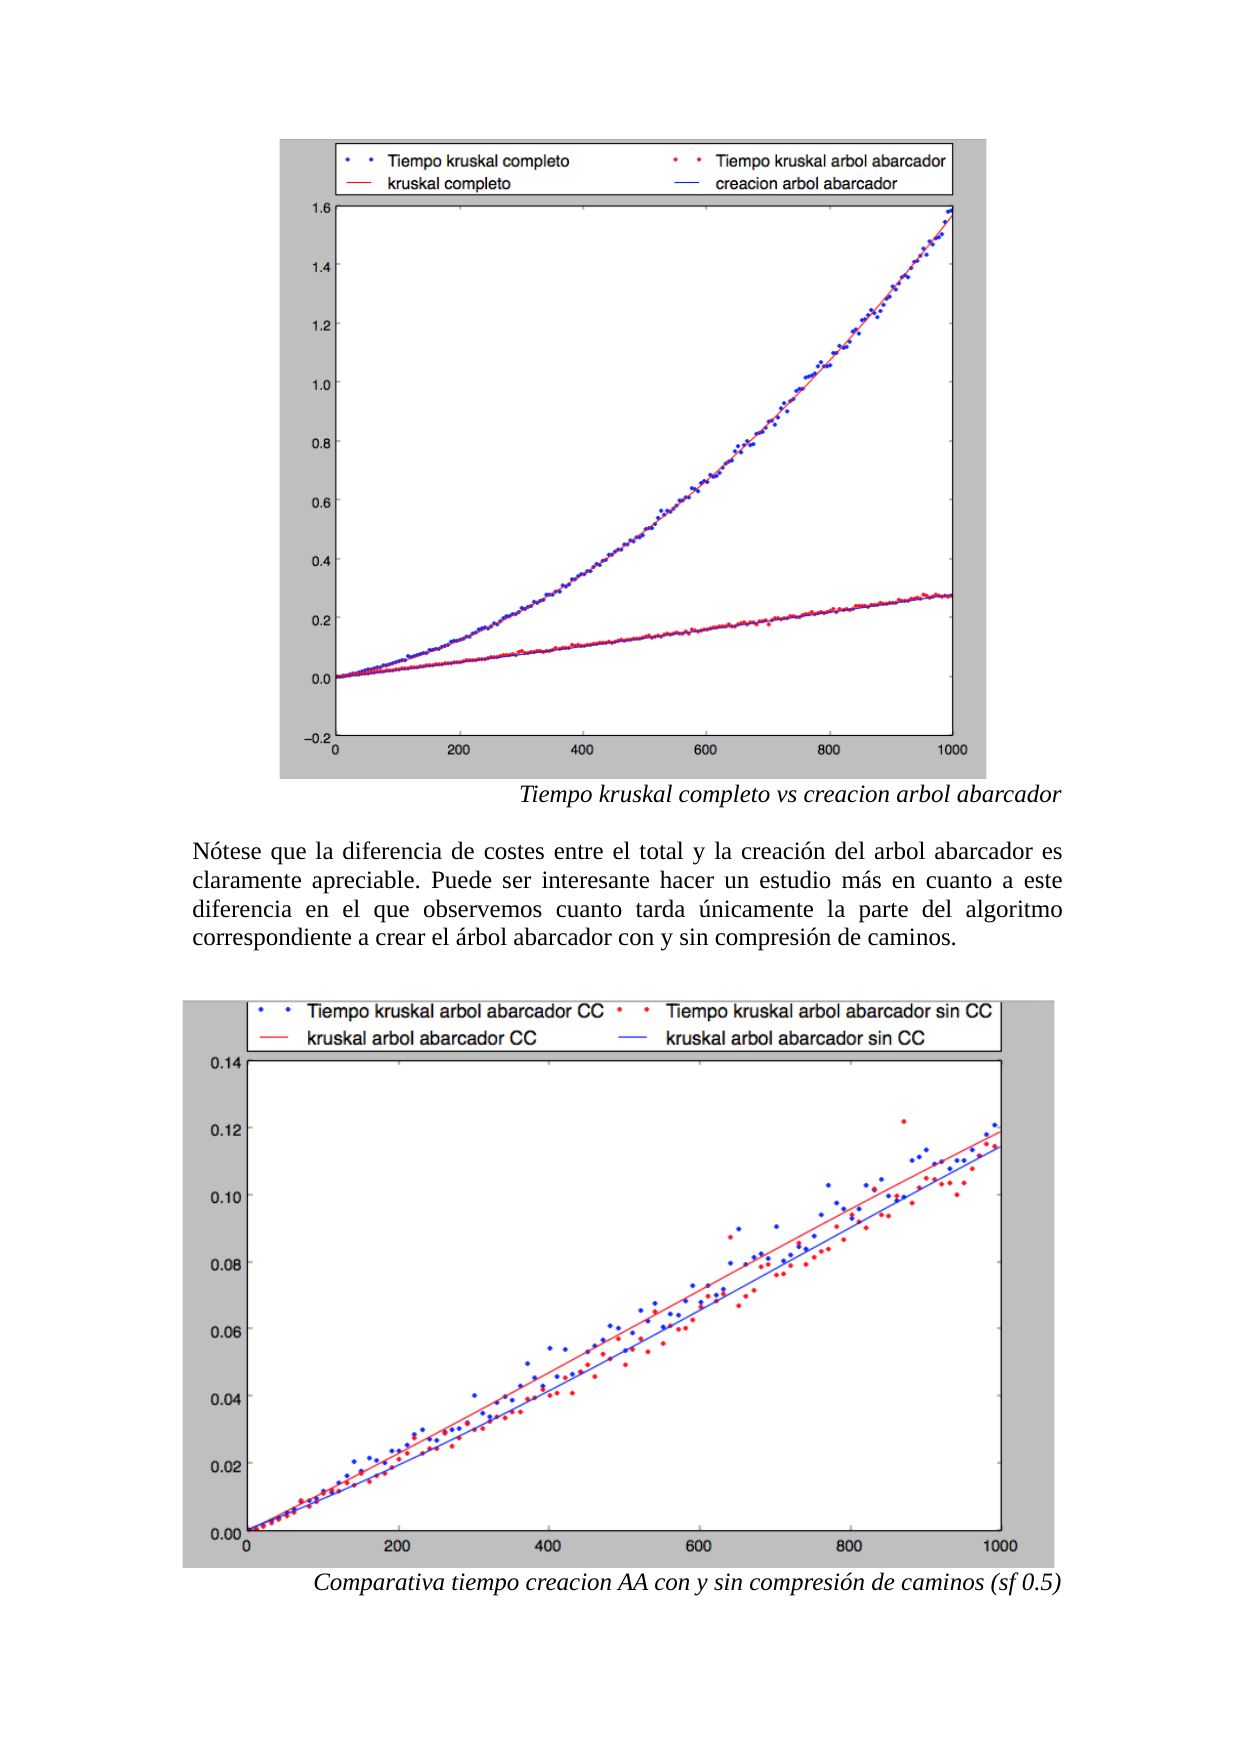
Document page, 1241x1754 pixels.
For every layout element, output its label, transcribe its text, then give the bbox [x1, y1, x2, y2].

text Tiempo kruskal completo vs creacion arbol abarcador [192, 118, 1064, 807]
picture [182, 1000, 1055, 1568]
text Comparativa tiempo creacion AA con y sin compresión de caminos (sf 0.5) [192, 980, 1064, 1596]
picture [279, 139, 987, 779]
text Nótese que la diferencia de costes entre el total y la creación del arbol abarcador es claramente apreciable. Puede ser interesante hacer un estudio más en cuanto a este diferencia en el que observemos cuanto tarda únicamente la parte del algoritmo correspondiente a crear el árbol abarcador con y sin compresión de caminos. [192, 836, 1064, 951]
